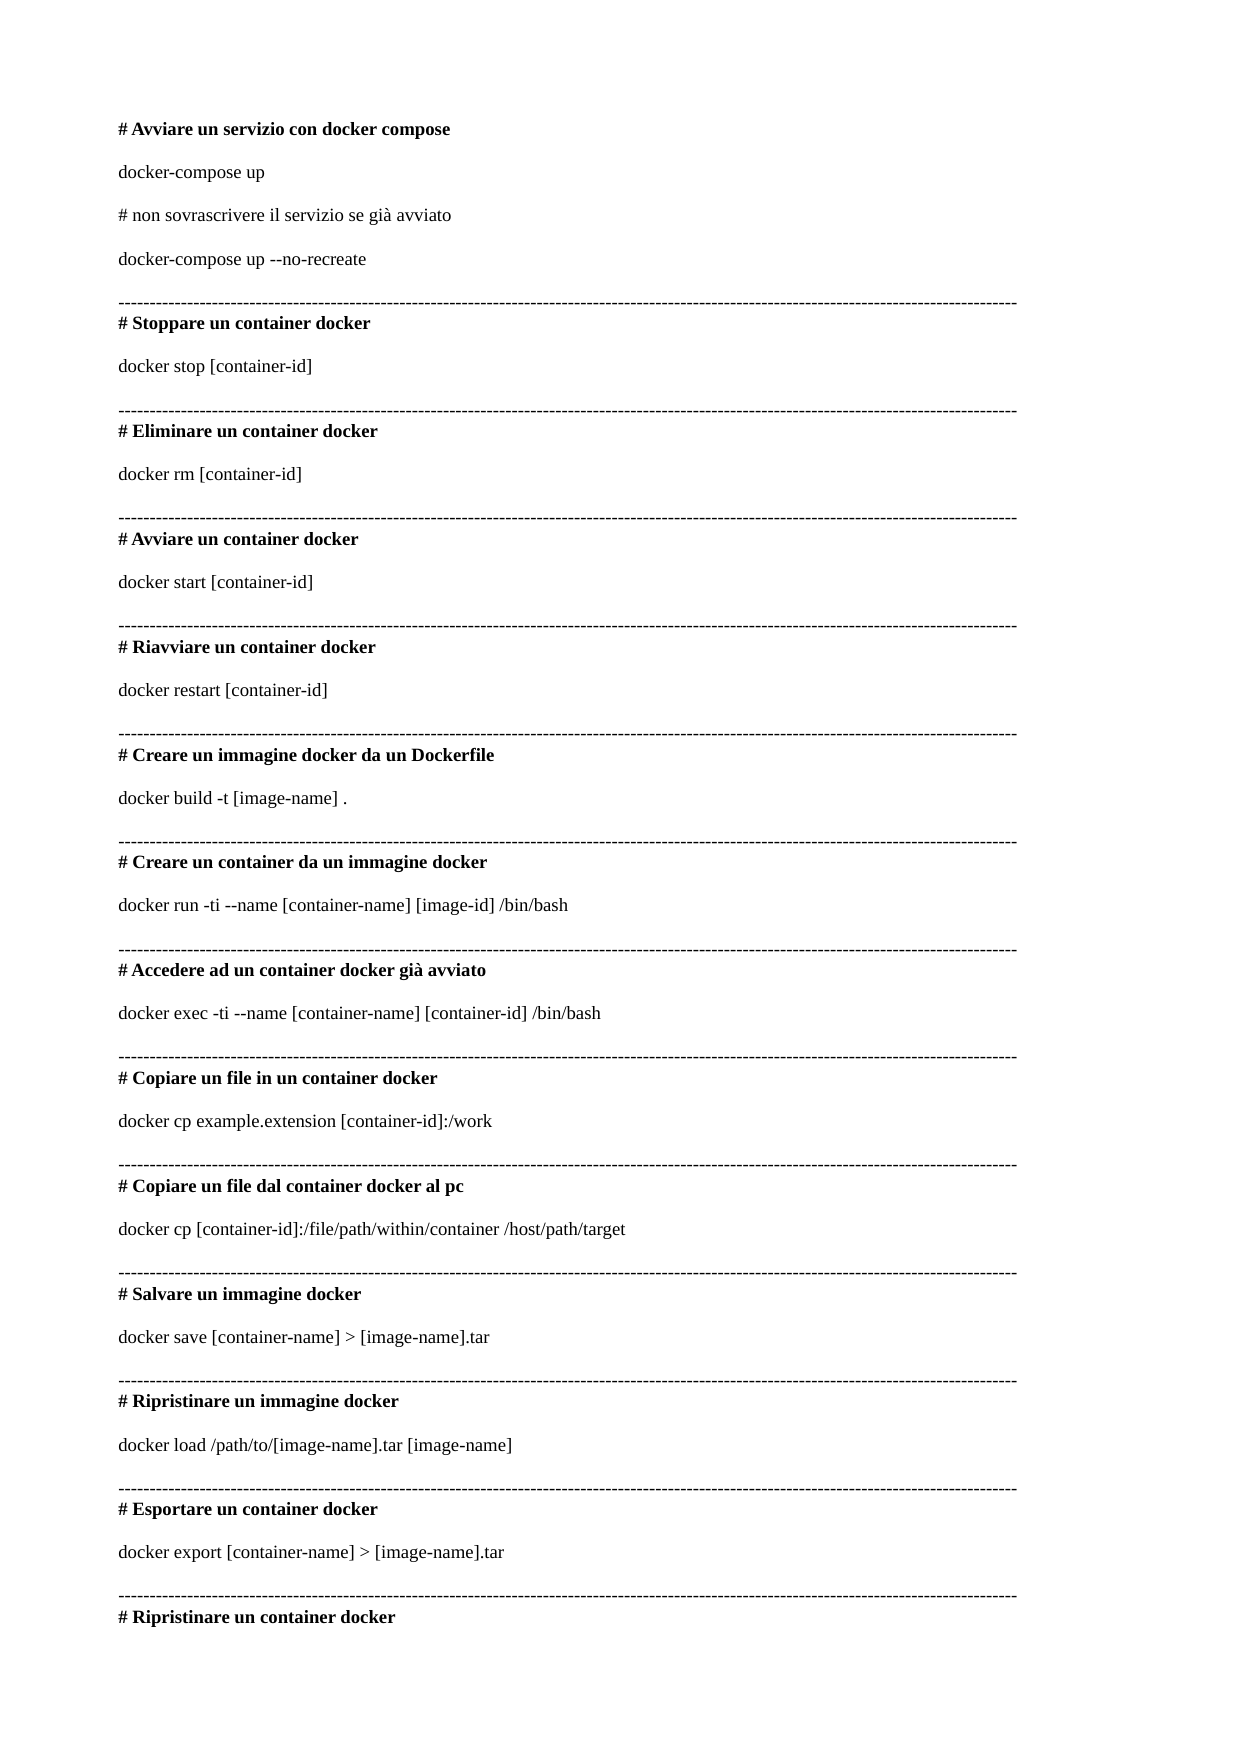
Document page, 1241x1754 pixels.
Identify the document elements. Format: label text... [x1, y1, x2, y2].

text # non sovrascrivere il servizio se già avviato [118, 204, 1122, 226]
text ------------------------------------------------------------------------------------------------------------------------------------------------ [118, 398, 1122, 420]
text docker export [container-name] > [image-name].tar [118, 1541, 1122, 1563]
text # Avviare un servizio con docker compose [118, 118, 1122, 140]
text # Ripristinare un immagine docker [118, 1390, 1122, 1412]
text ------------------------------------------------------------------------------------------------------------------------------------------------ [118, 1045, 1122, 1067]
text docker run -ti --name [container-name] [image-id] /bin/bash [118, 894, 1122, 916]
text ------------------------------------------------------------------------------------------------------------------------------------------------ [118, 1477, 1122, 1498]
text docker exec -ti --name [container-name] [container-id] /bin/bash [118, 1002, 1122, 1024]
text docker cp example.extension [container-id]:/work [118, 1110, 1122, 1132]
text docker stop [container-id] [118, 355, 1122, 377]
text ------------------------------------------------------------------------------------------------------------------------------------------------ [118, 830, 1122, 851]
text ------------------------------------------------------------------------------------------------------------------------------------------------ [118, 614, 1122, 636]
text docker-compose up [118, 161, 1122, 183]
text # Esportare un container docker [118, 1498, 1122, 1520]
text # Salvare un immagine docker [118, 1282, 1122, 1304]
text # Accedere ad un container docker già avviato [118, 959, 1122, 981]
text # Copiare un file in un container docker [118, 1067, 1122, 1088]
text # Creare un container da un immagine docker [118, 851, 1122, 873]
text ------------------------------------------------------------------------------------------------------------------------------------------------ [118, 1261, 1122, 1282]
text ------------------------------------------------------------------------------------------------------------------------------------------------ [118, 1584, 1122, 1606]
text # Avviare un container docker [118, 528, 1122, 549]
text ------------------------------------------------------------------------------------------------------------------------------------------------ [118, 506, 1122, 528]
text docker-compose up --no-recreate [118, 247, 1122, 269]
text # Riavviare un container docker [118, 636, 1122, 657]
text docker save [container-name] > [image-name].tar [118, 1326, 1122, 1347]
text docker build -t [image-name] . [118, 787, 1122, 808]
text ------------------------------------------------------------------------------------------------------------------------------------------------ [118, 1369, 1122, 1390]
text ------------------------------------------------------------------------------------------------------------------------------------------------ [118, 722, 1122, 743]
text # Copiare un file dal container docker al pc [118, 1175, 1122, 1196]
text docker restart [container-id] [118, 679, 1122, 700]
text # Eliminare un container docker [118, 420, 1122, 442]
text ------------------------------------------------------------------------------------------------------------------------------------------------ [118, 1153, 1122, 1175]
text docker start [container-id] [118, 571, 1122, 592]
text docker load /path/to/[image-name].tar [image-name] [118, 1433, 1122, 1455]
text ------------------------------------------------------------------------------------------------------------------------------------------------ [118, 291, 1122, 312]
text docker cp [container-id]:/file/path/within/container /host/path/target [118, 1218, 1122, 1239]
text # Creare un immagine docker da un Dockerfile [118, 743, 1122, 765]
text ------------------------------------------------------------------------------------------------------------------------------------------------ [118, 937, 1122, 959]
text # Ripristinare un container docker [118, 1606, 1122, 1627]
text # Stoppare un container docker [118, 312, 1122, 334]
text docker rm [container-id] [118, 463, 1122, 485]
